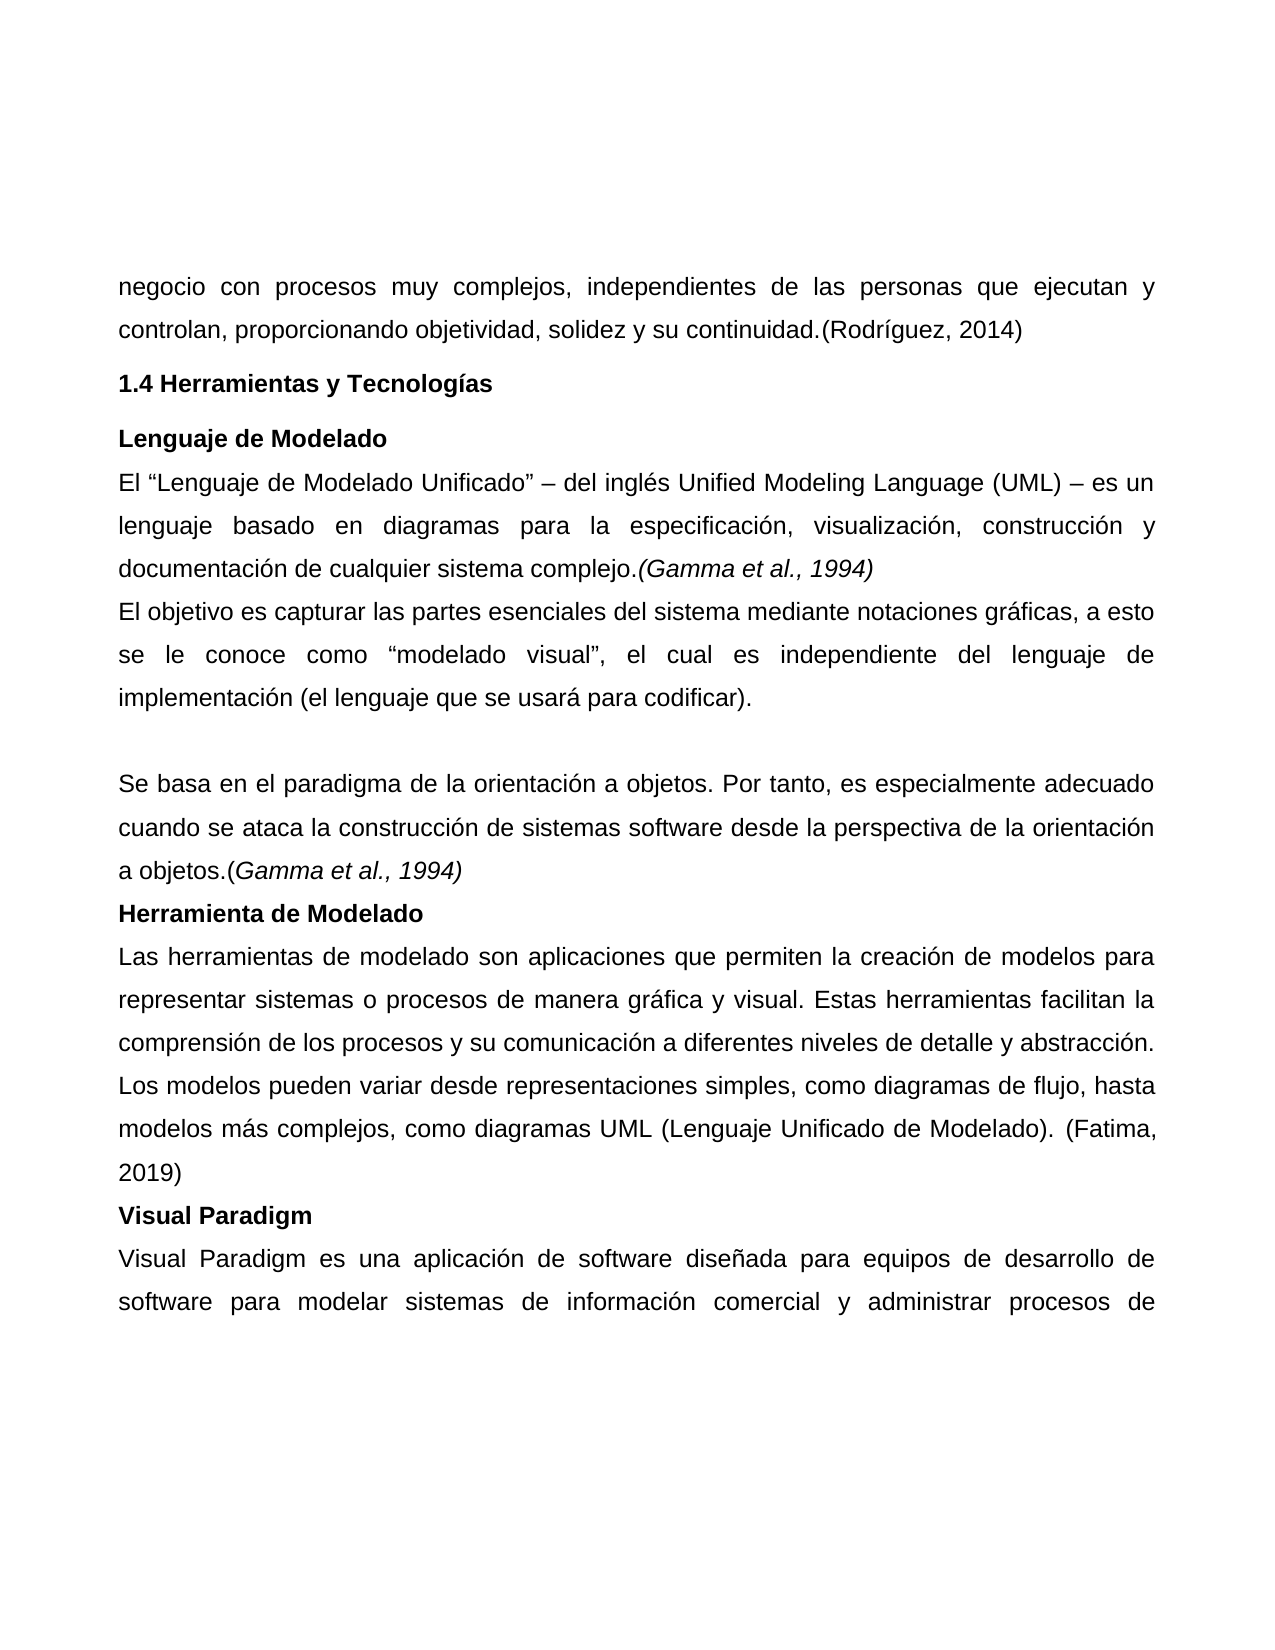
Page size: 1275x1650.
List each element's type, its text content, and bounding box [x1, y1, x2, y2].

text Visual Paradigm es una aplicación de software diseñada para equipos de desarrollo de software para modelar sistemas de información comercial y administrar procesos de [118, 1244, 1157, 1316]
text El objetivo es capturar las partes esenciales del sistema mediante notaciones gráficas, a esto se le conoce como “modelado visual”, el cual es independiente del lenguaje de implementación (el lenguaje que se usará para codificar). [118, 597, 1157, 712]
text Herramienta de Modelado [118, 899, 1157, 927]
text Las herramientas de modelado son aplicaciones que permiten la creación de modelos para representar sistemas o procesos de manera gráfica y visual. Estas herramientas facilitan la comprensión de los procesos y su comunicación a diferentes niveles de detalle y abstracción. Los modelos pueden variar desde representaciones simples, como diagramas de flujo, hasta modelos más complejos, como diagramas UML (Lenguaje Unificado de Modelado). (Fatima, 2019) [118, 942, 1157, 1186]
text Se basa en el paradigma de la orientación a objetos. Por tanto, es especialmente adecuado cuando se ataca la construcción de sistemas software desde la perspectiva de la orientación a objetos.(Gamma et al., 1994) [118, 769, 1157, 884]
subtitle 1.4 Herramientas y Tecnologías [118, 369, 1157, 398]
text El “Lenguaje de Modelado Unificado” – del inglés Unified Modeling Language (UML) – es un lenguaje basado en diagramas para la especificación, visualización, construcción y documentación de cualquier sistema complejo.(Gamma et al., 1994) [118, 467, 1157, 582]
text Visual Paradigm [118, 1201, 1157, 1229]
text Lenguaje de Modelado [118, 424, 1157, 453]
text negocio con procesos muy complejos, independientes de las personas que ejecutan y controlan, proporcionando objetividad, solidez y su continuidad.(Rodríguez, 2014) [118, 271, 1157, 343]
